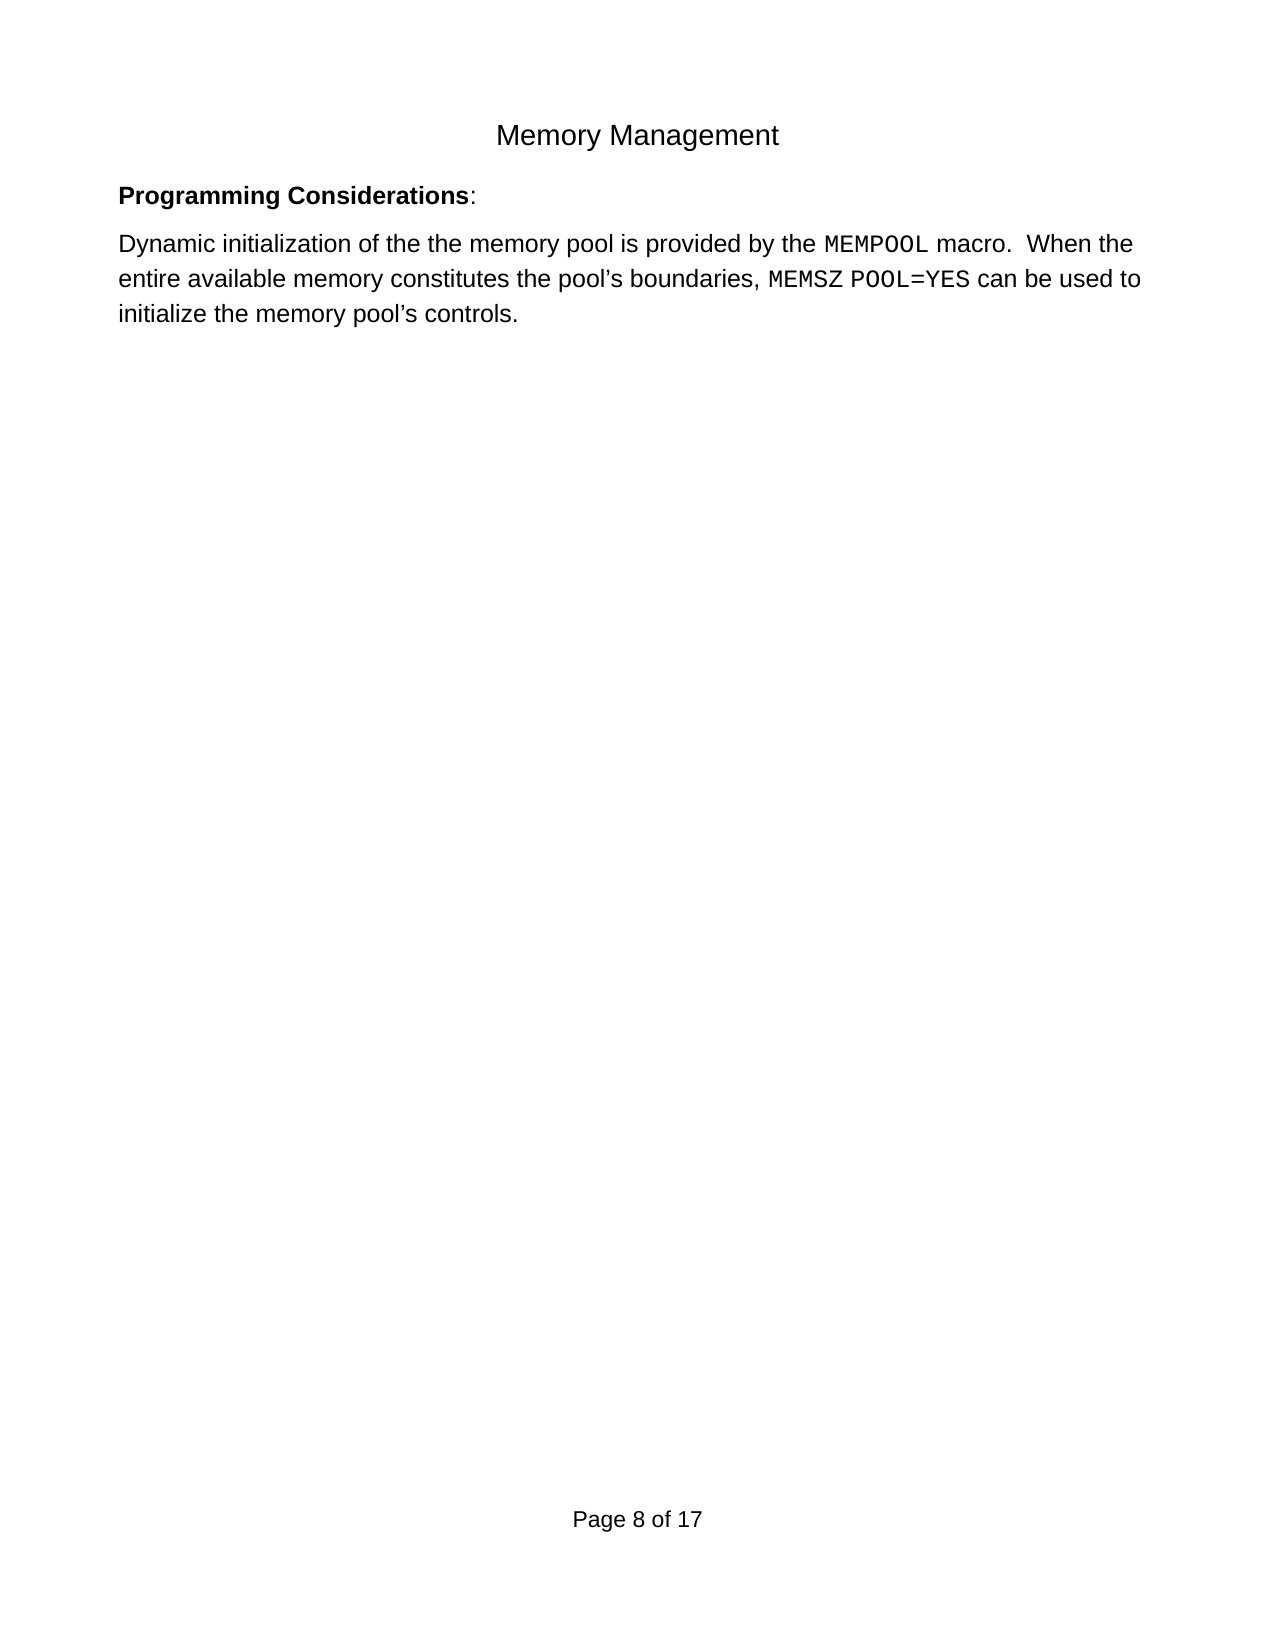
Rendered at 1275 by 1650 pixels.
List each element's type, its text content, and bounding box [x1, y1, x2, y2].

text Programming Considerations: [118, 181, 1157, 210]
text Dynamic initialization of the the memory pool is provided by the MEMPOOL macro. When the entire available memory constitutes the pool’s boundaries, MEMSZ POOL=YES can be used to initialize the memory pool’s controls. [118, 229, 1157, 328]
